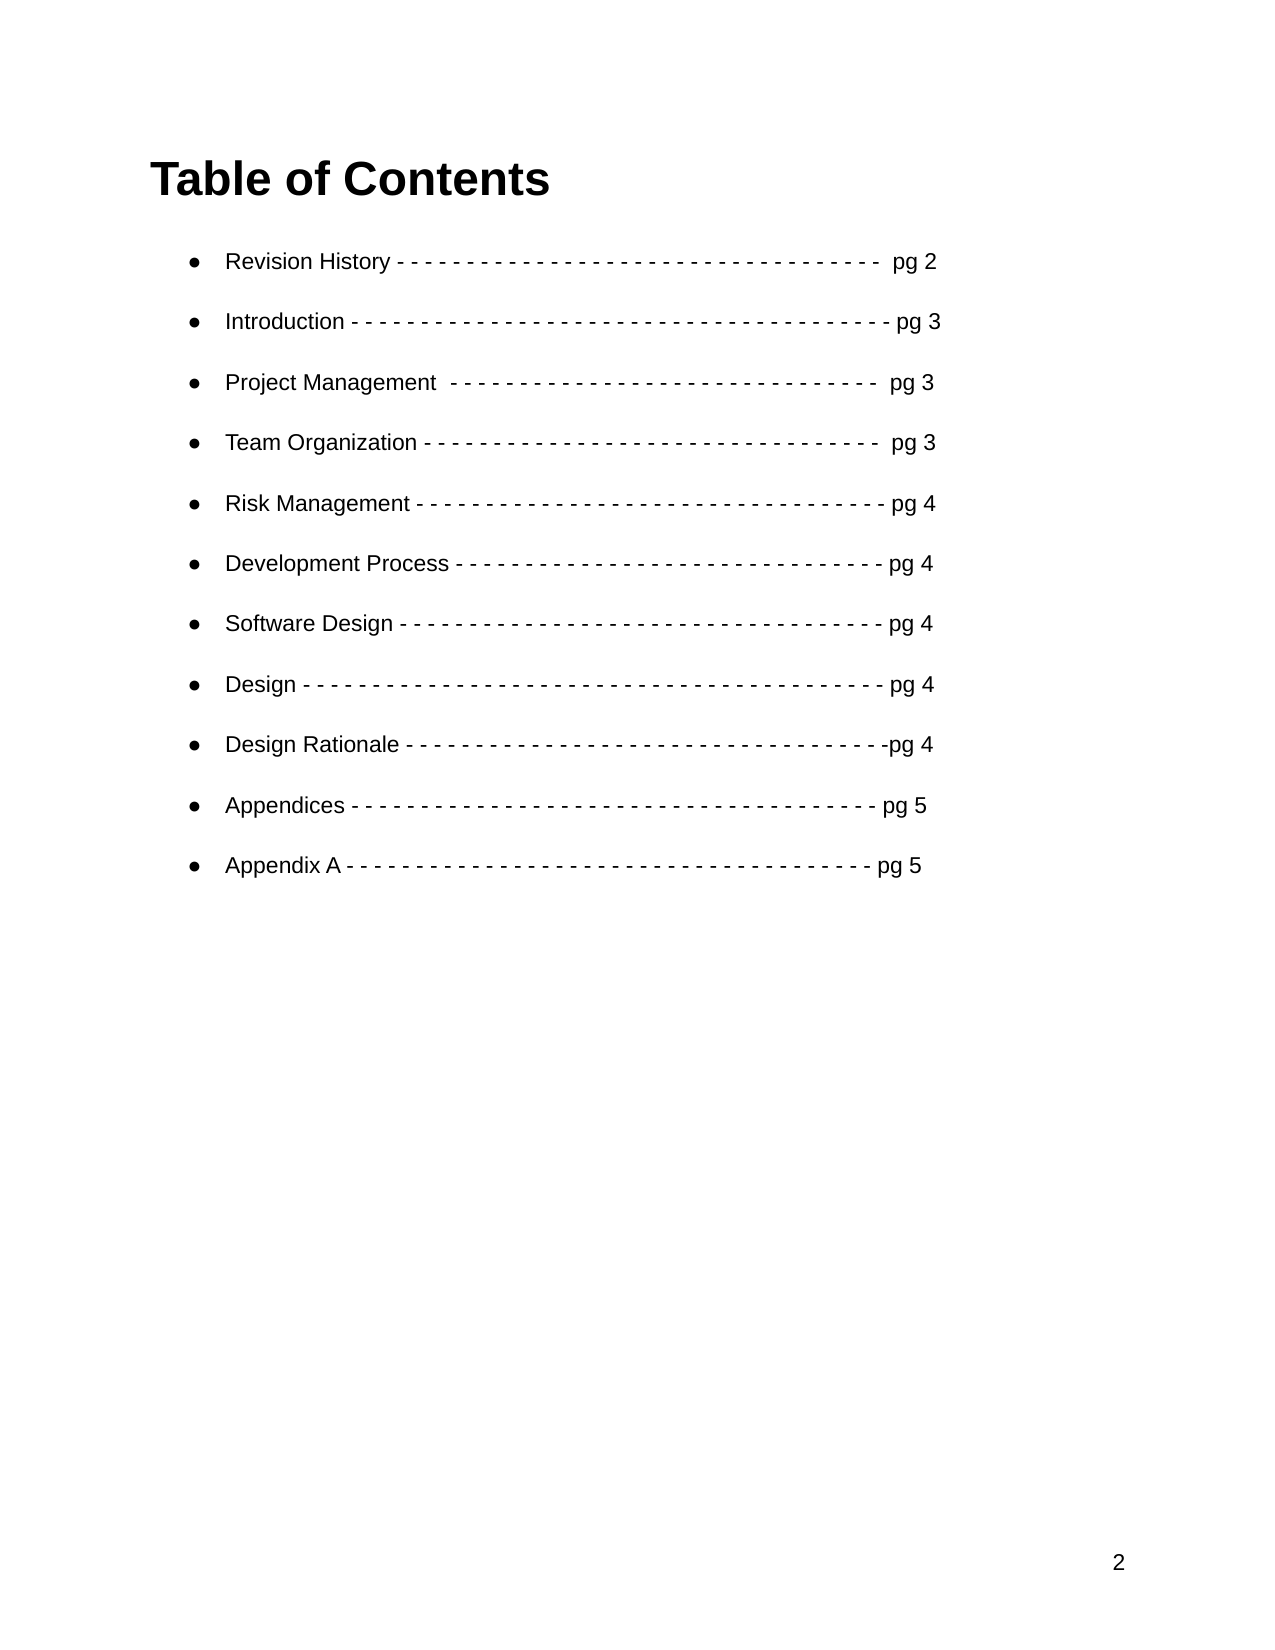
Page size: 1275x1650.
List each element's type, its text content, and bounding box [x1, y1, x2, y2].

list Revision History - - - - - - - - - - - - - - - - - - - - - - - - - - - - - - - - - - - pg 2 [187, 248, 1125, 274]
list Introduction - - - - - - - - - - - - - - - - - - - - - - - - - - - - - - - - - - - - - - - pg 3 [187, 308, 1125, 334]
list Project Management - - - - - - - - - - - - - - - - - - - - - - - - - - - - - - - pg 3 [187, 369, 1125, 395]
list Design - - - - - - - - - - - - - - - - - - - - - - - - - - - - - - - - - - - - - - - - - - pg 4 [187, 671, 1125, 697]
list Appendix A - - - - - - - - - - - - - - - - - - - - - - - - - - - - - - - - - - - - - - pg 5 [187, 852, 1125, 878]
list Risk Management - - - - - - - - - - - - - - - - - - - - - - - - - - - - - - - - - - pg 4 [187, 489, 1125, 516]
list Design Rationale - - - - - - - - - - - - - - - - - - - - - - - - - - - - - - - - - - -pg 4 [187, 731, 1125, 757]
list Appendices - - - - - - - - - - - - - - - - - - - - - - - - - - - - - - - - - - - - - - pg 5 [187, 792, 1125, 818]
subtitle Table of Contents [150, 150, 1125, 205]
list Team Organization - - - - - - - - - - - - - - - - - - - - - - - - - - - - - - - - - pg 3 [187, 429, 1125, 455]
list Software Design - - - - - - - - - - - - - - - - - - - - - - - - - - - - - - - - - - - pg 4 [187, 610, 1125, 637]
list Development Process - - - - - - - - - - - - - - - - - - - - - - - - - - - - - - - pg 4 [187, 550, 1125, 576]
